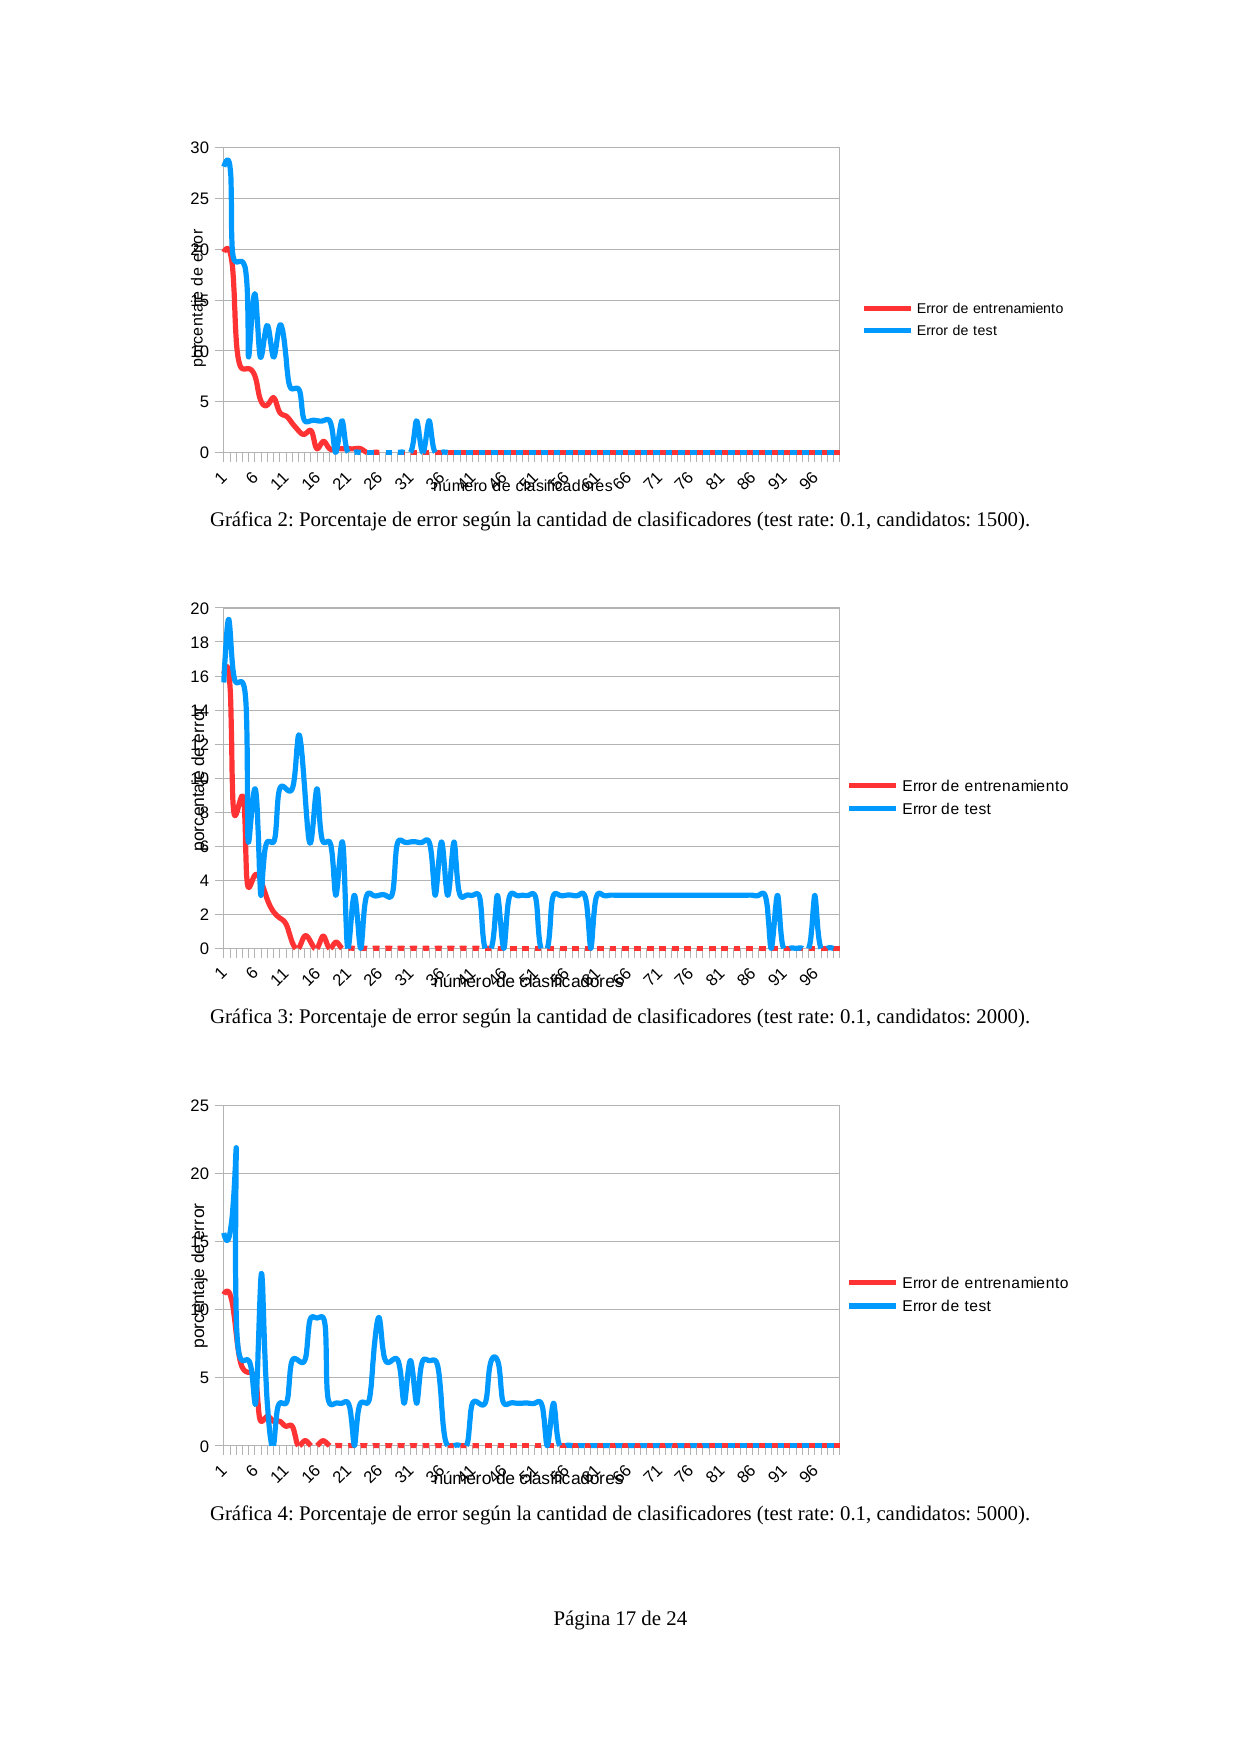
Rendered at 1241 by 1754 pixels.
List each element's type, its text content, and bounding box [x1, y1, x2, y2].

text Gráfica 4: Porcentaje de error según la cantidad de clasificadores (test rate: 0.1, candidatos: 5000). [165, 1501, 1076, 1525]
text Gráfica 2: Porcentaje de error según la cantidad de clasificadores (test rate: 0.1, candidatos: 1500). [165, 507, 1076, 531]
text Gráfica 3: Porcentaje de error según la cantidad de clasificadores (test rate: 0.1, candidatos: 2000). [165, 1004, 1076, 1028]
